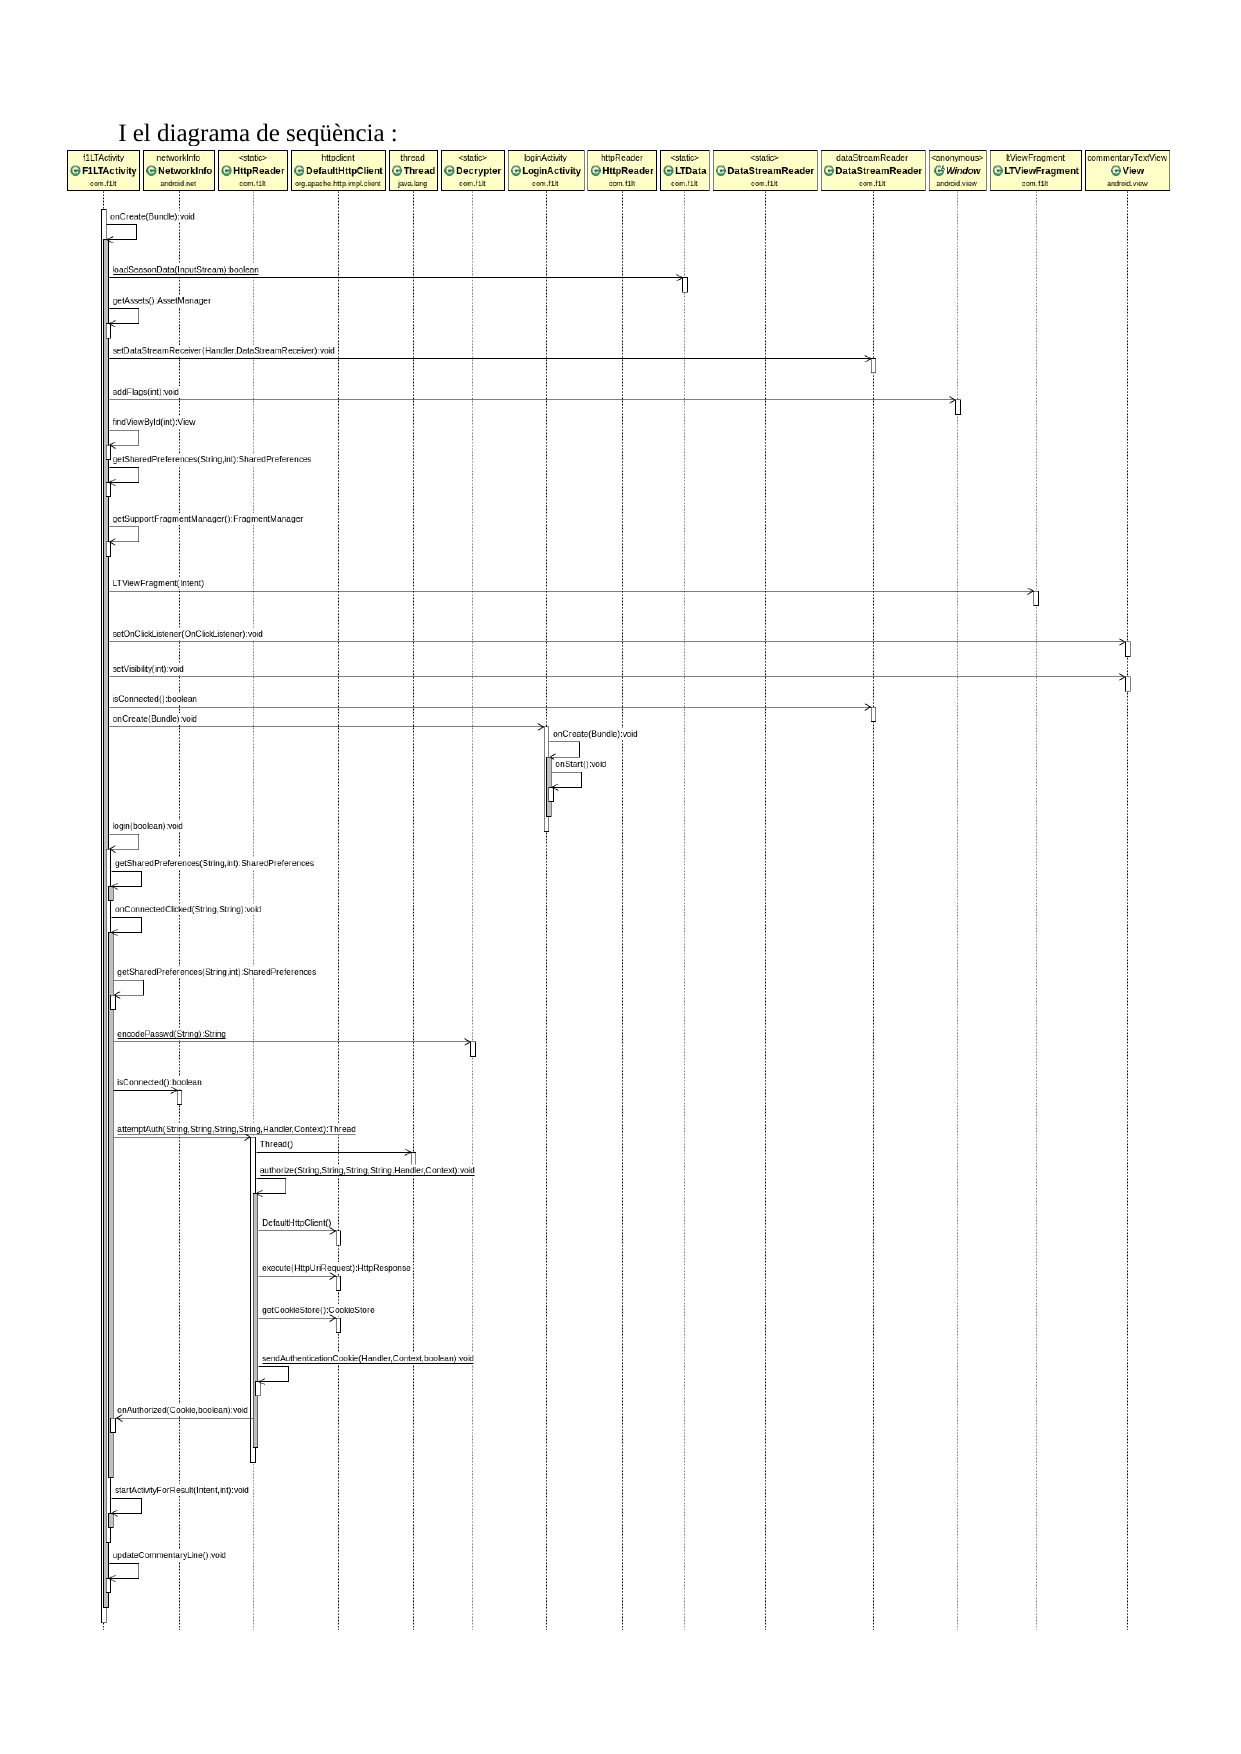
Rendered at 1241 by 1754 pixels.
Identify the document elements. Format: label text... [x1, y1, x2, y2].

picture [63, 146, 1177, 1630]
text I el diagrama de seqüència : [118, 118, 1122, 146]
